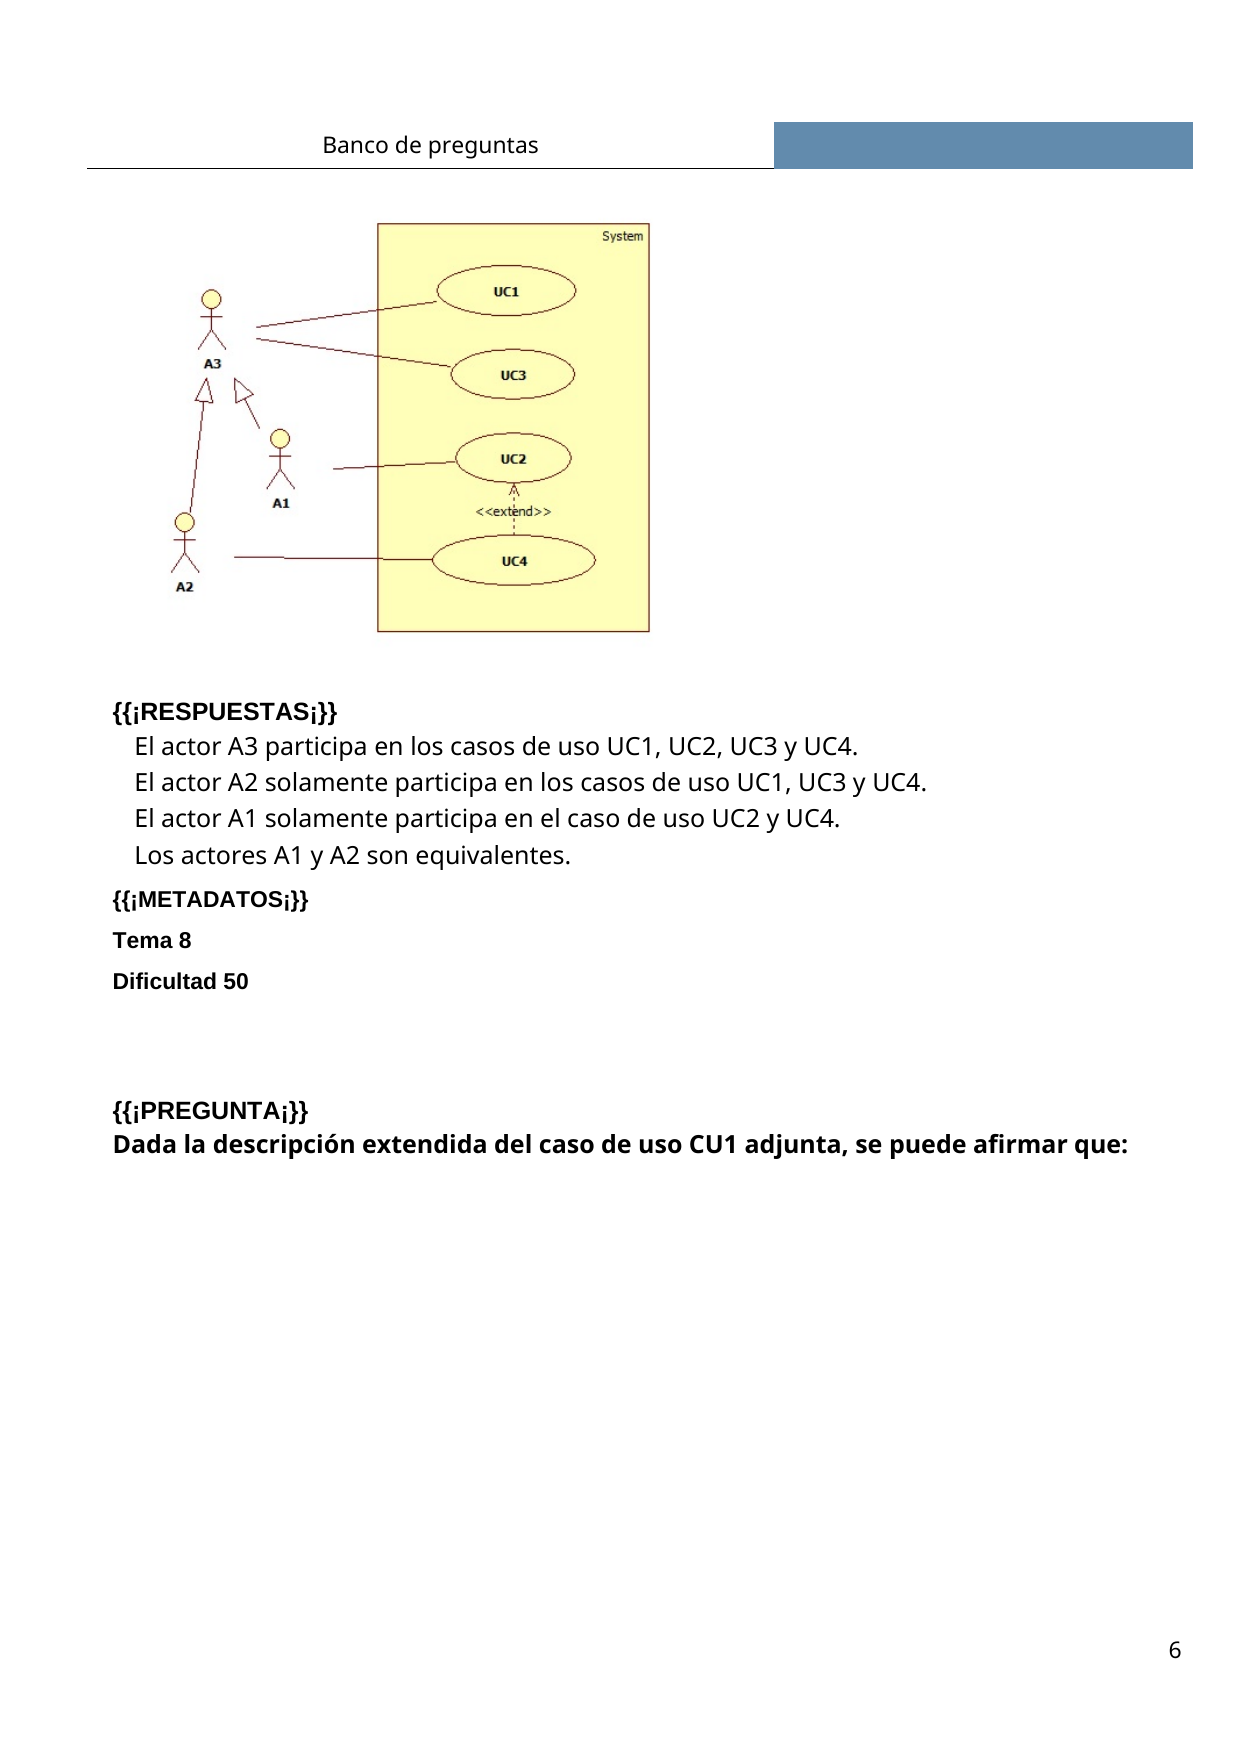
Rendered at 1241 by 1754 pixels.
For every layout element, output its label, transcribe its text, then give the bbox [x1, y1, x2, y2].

text El actor A1 solamente participa en el caso de uso UC2 y UC4. [134, 801, 1181, 835]
text {{¡RESPUESTAS¡}} [112, 697, 1181, 726]
text Tema 8 [112, 927, 1181, 953]
text {{¡PREGUNTA¡}} [112, 1096, 1181, 1124]
text {{¡METADATOS¡}} [112, 886, 1181, 912]
text Dada la descripción extendida del caso de uso CU1 adjunta, se puede afirmar que: [112, 1126, 1181, 1161]
text Dificultad 50 [112, 968, 1181, 994]
text El actor A2 solamente participa en los casos de uso UC1, UC3 y UC4. [134, 764, 1181, 799]
text El actor A3 participa en los casos de uso UC1, UC2, UC3 y UC4. [134, 728, 1181, 762]
text Los actores A1 y A2 son equivalentes. [134, 837, 1181, 871]
